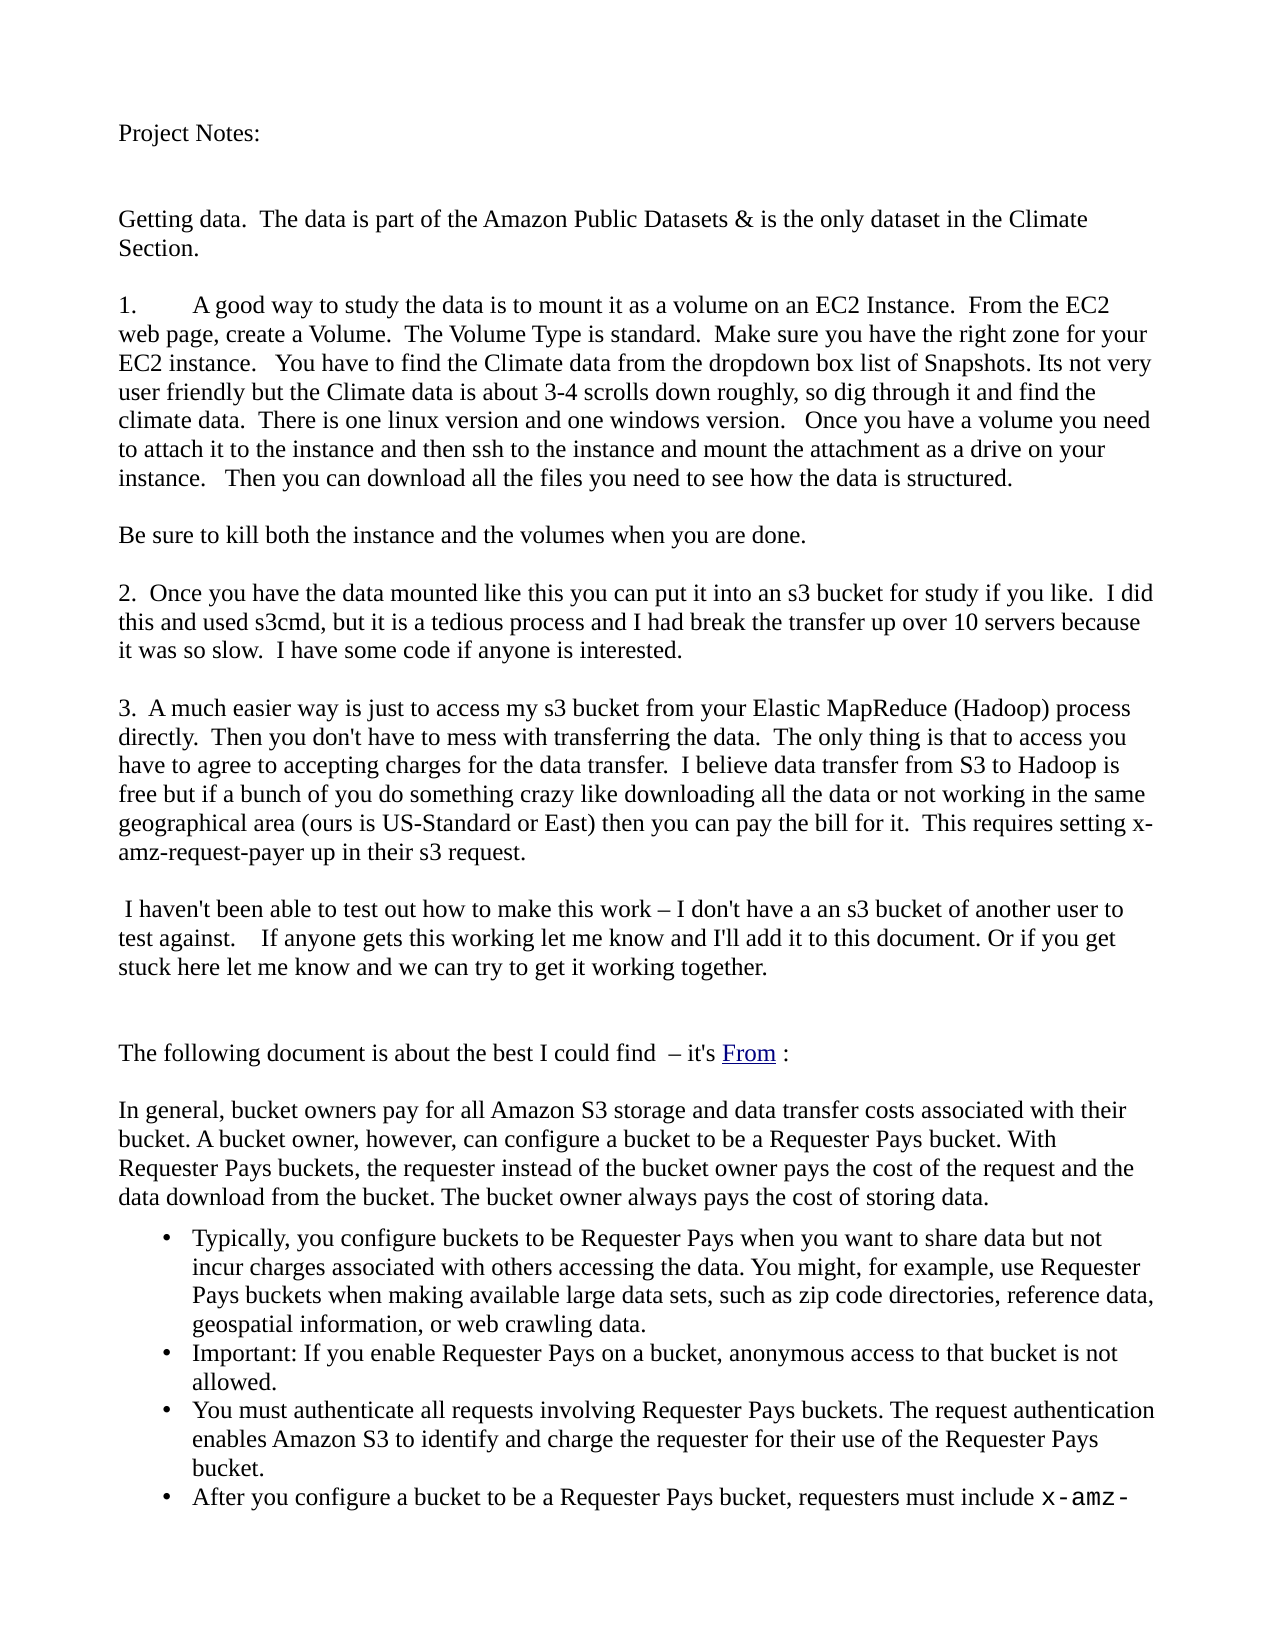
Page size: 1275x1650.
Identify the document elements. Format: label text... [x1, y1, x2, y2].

list Typically, you configure buckets to be Requester Pays when you want to share data but not incur charges associated with others accessing the data. You might, for example, use Requester Pays buckets when making available large data sets, such as zip code directories, reference data, geospatial information, or web crawling data. [162, 1223, 1157, 1338]
list Important: If you enable Requester Pays on a bucket, anonymous access to that bucket is not allowed. [162, 1338, 1157, 1396]
list After you configure a bucket to be a Requester Pays bucket, requesters must include x-amz- [162, 1482, 1157, 1513]
text Project Notes: [118, 118, 1157, 147]
text I haven't been able to test out how to make this work – I don't have a an s3 bucket of another user to test against. If anyone gets this working let me know and I'll add it to this document. Or if you get stuck here let me know and we can try to get it working together. [118, 894, 1157, 981]
text 2. Once you have the data mounted like this you can put it into an s3 bucket for study if you like. I did this and used s3cmd, but it is a tedious process and I had break the transfer up over 10 servers because it was so slow. I have some code if anyone is interested. [118, 578, 1157, 664]
text 1. A good way to study the data is to mount it as a volume on an EC2 Instance. From the EC2 web page, create a Volume. The Volume Type is standard. Make sure you have the right zone for your EC2 instance. You have to find the Climate data from the dropdown box list of Snapshots. Its not very user friendly but the Climate data is about 3-4 scrolls down roughly, so dig through it and find the climate data. There is one linux version and one windows version. Once you have a volume you need to attach it to the instance and then ssh to the instance and mount the attachment as a drive on your instance. Then you can download all the files you need to see how the data is structured. [118, 291, 1157, 492]
list You must authenticate all requests involving Requester Pays buckets. The request authentication enables Amazon S3 to identify and charge the requester for their use of the Requester Pays bucket. [162, 1396, 1157, 1482]
text Getting data. The data is part of the Amazon Public Datasets & is the only dataset in the Climate Section. [118, 204, 1157, 262]
text In general, bucket owners pay for all Amazon S3 storage and data transfer costs associated with their bucket. A bucket owner, however, can configure a bucket to be a Requester Pays bucket. With Requester Pays buckets, the requester instead of the bucket owner pays the cost of the request and the data download from the bucket. The bucket owner always pays the cost of storing data. [118, 1096, 1157, 1211]
text The following document is about the best I could find – it's From : [118, 1038, 1157, 1067]
text 3. A much easier way is just to access my s3 bucket from your Elastic MapReduce (Hadoop) process directly. Then you don't have to mess with transferring the data. The only thing is that to access you have to agree to accepting charges for the data transfer. I believe data transfer from S3 to Hadoop is free but if a bunch of you do something crazy like downloading all the data or not working in the same geographical area (ours is US-Standard or East) then you can pay the bill for it. This requires setting x-amz-request-payer up in their s3 request. [118, 693, 1157, 866]
text Be sure to kill both the instance and the volumes when you are done. [118, 521, 1157, 549]
